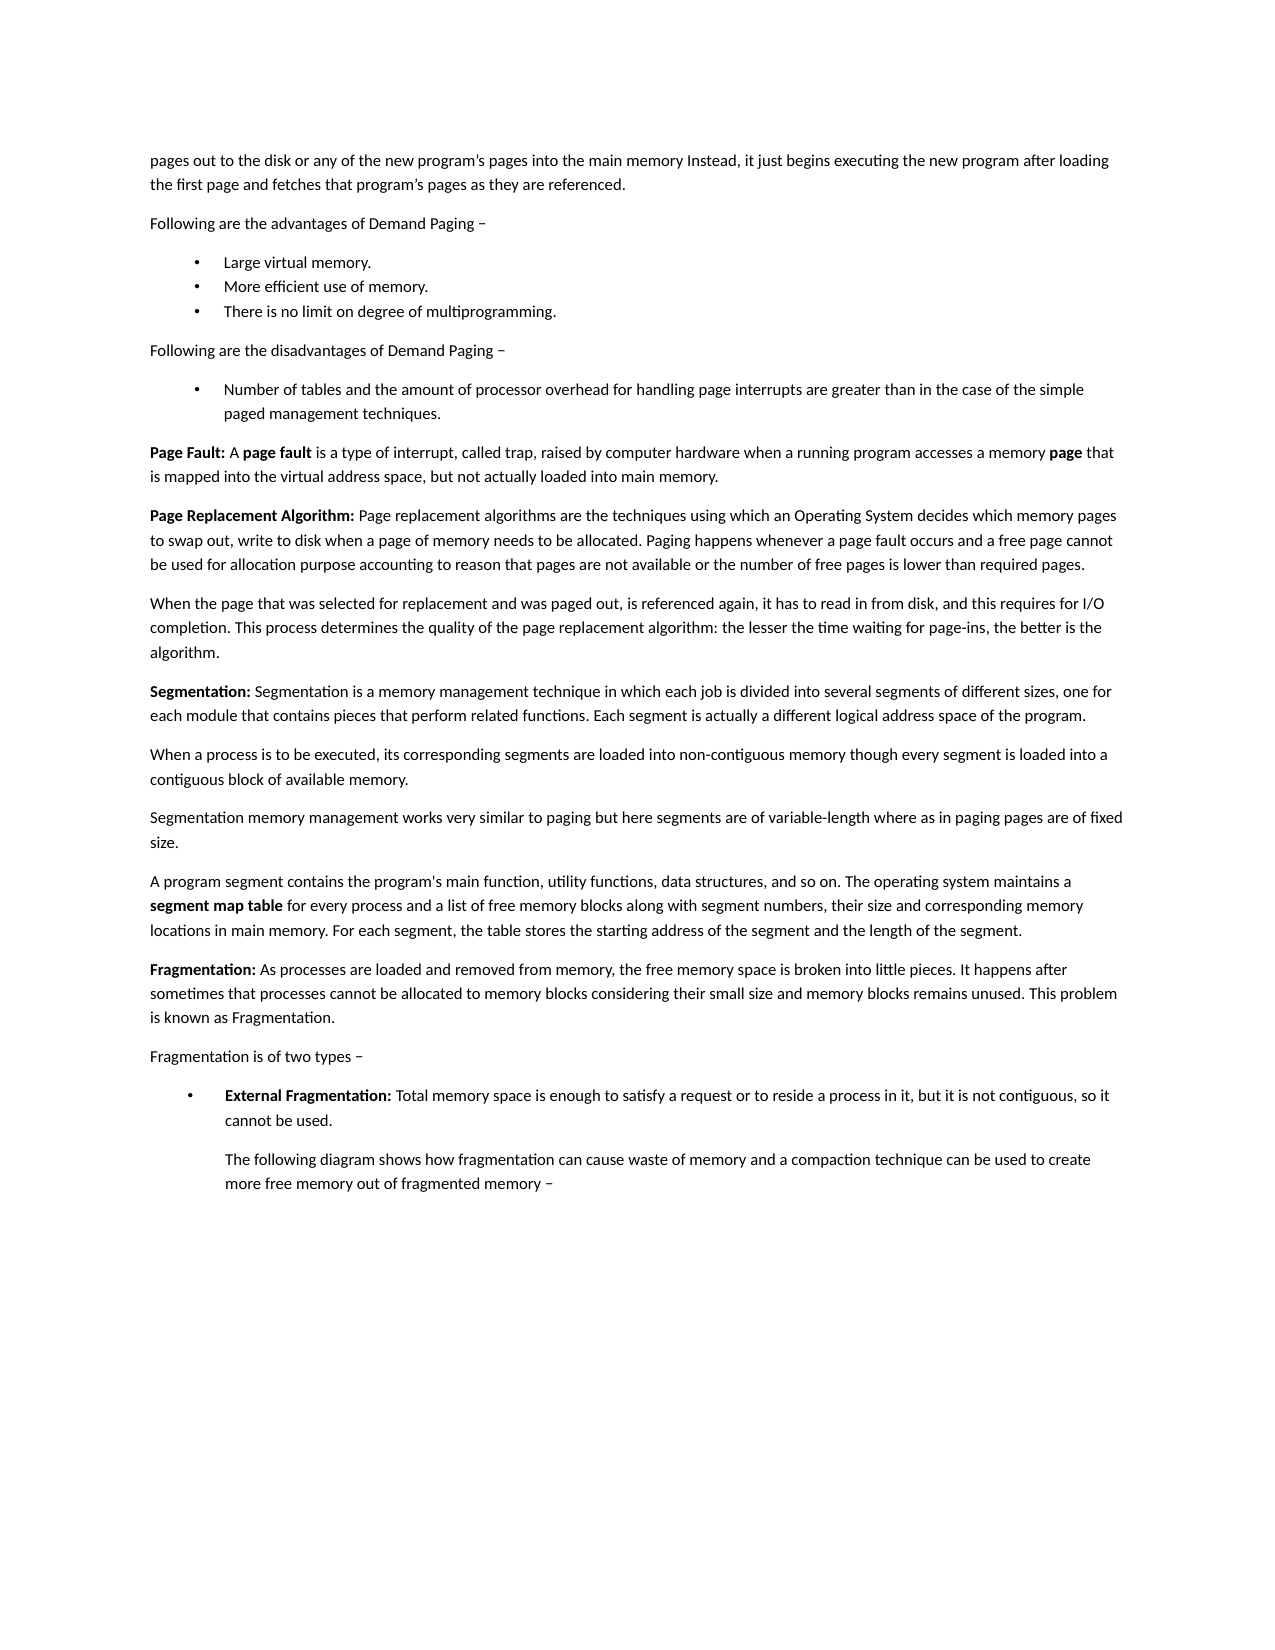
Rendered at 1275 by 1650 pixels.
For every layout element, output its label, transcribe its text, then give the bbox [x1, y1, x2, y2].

text Page Fault: A page fault is a type of interrupt, called trap, raised by computer hardware when a running program accesses a memory page that is mapped into the virtual address space, but not actually loaded into main memory. [150, 442, 1125, 487]
text Segmentation memory management works very similar to paging but here segments are of variable-length where as in paging pages are of fixed size. [150, 808, 1125, 852]
text When a process is to be executed, its corresponding segments are loaded into non-contiguous memory though every segment is loaded into a contiguous block of available memory. [150, 744, 1125, 789]
list Large virtual memory. [194, 252, 1125, 273]
text pages out to the disk or any of the new program’s pages into the main memory Instead, it just begins executing the new program after loading the first page and fetches that program’s pages as they are referenced. [150, 150, 1125, 195]
text A program segment contains the program's main function, utility functions, data structures, and so on. The operating system maintains a segment map table for every process and a list of free memory blocks along with segment numbers, their size and corresponding memory locations in main memory. For each segment, the table stores the starting address of the segment and the length of the segment. [150, 871, 1125, 940]
text Segmentation: Segmentation is a memory management technique in which each job is divided into several segments of different sizes, one for each module that contains pieces that perform related functions. Each segment is actually a different logical address space of the program. [150, 681, 1125, 726]
list More efficient use of memory. [194, 277, 1125, 297]
list There is no limit on degree of multiprogramming. [194, 301, 1125, 321]
text Fragmentation is of two types − [150, 1046, 1125, 1067]
text When the page that was selected for replacement and was paged out, is referenced again, it has to read in from disk, and this requires for I/O completion. This process determines the quality of the page replacement algorithm: the lesser the time waiting for page-ins, the better is the algorithm. [150, 593, 1125, 662]
list Number of tables and the amount of processor overhead for handling page interrupts are greater than in the case of the simple paged management techniques. [194, 379, 1125, 424]
text Following are the disadvantages of Demand Paging − [150, 340, 1125, 360]
list The following diagram shows how fragmentation can cause waste of memory and a compaction technique can be used to create more free memory out of fragmented memory − [187, 1149, 1125, 1193]
text Page Replacement Algorithm: Page replacement algorithms are the techniques using which an Operating System decides which memory pages to swap out, write to disk when a page of memory needs to be allocated. Paging happens whenever a page fault occurs and a free page cannot be used for allocation purpose accounting to reason that pages are not available or the number of free pages is lower than required pages. [150, 506, 1125, 575]
list External Fragmentation: Total memory space is enough to satisfy a request or to reside a process in it, but it is not contiguous, so it cannot be used. [187, 1085, 1125, 1130]
text Fragmentation: As processes are loaded and removed from memory, the free memory space is broken into little pieces. It happens after sometimes that processes cannot be allocated to memory blocks considering their small size and memory blocks remains unused. This problem is known as Fragmentation. [150, 959, 1125, 1028]
text Following are the advantages of Demand Paging − [150, 213, 1125, 234]
